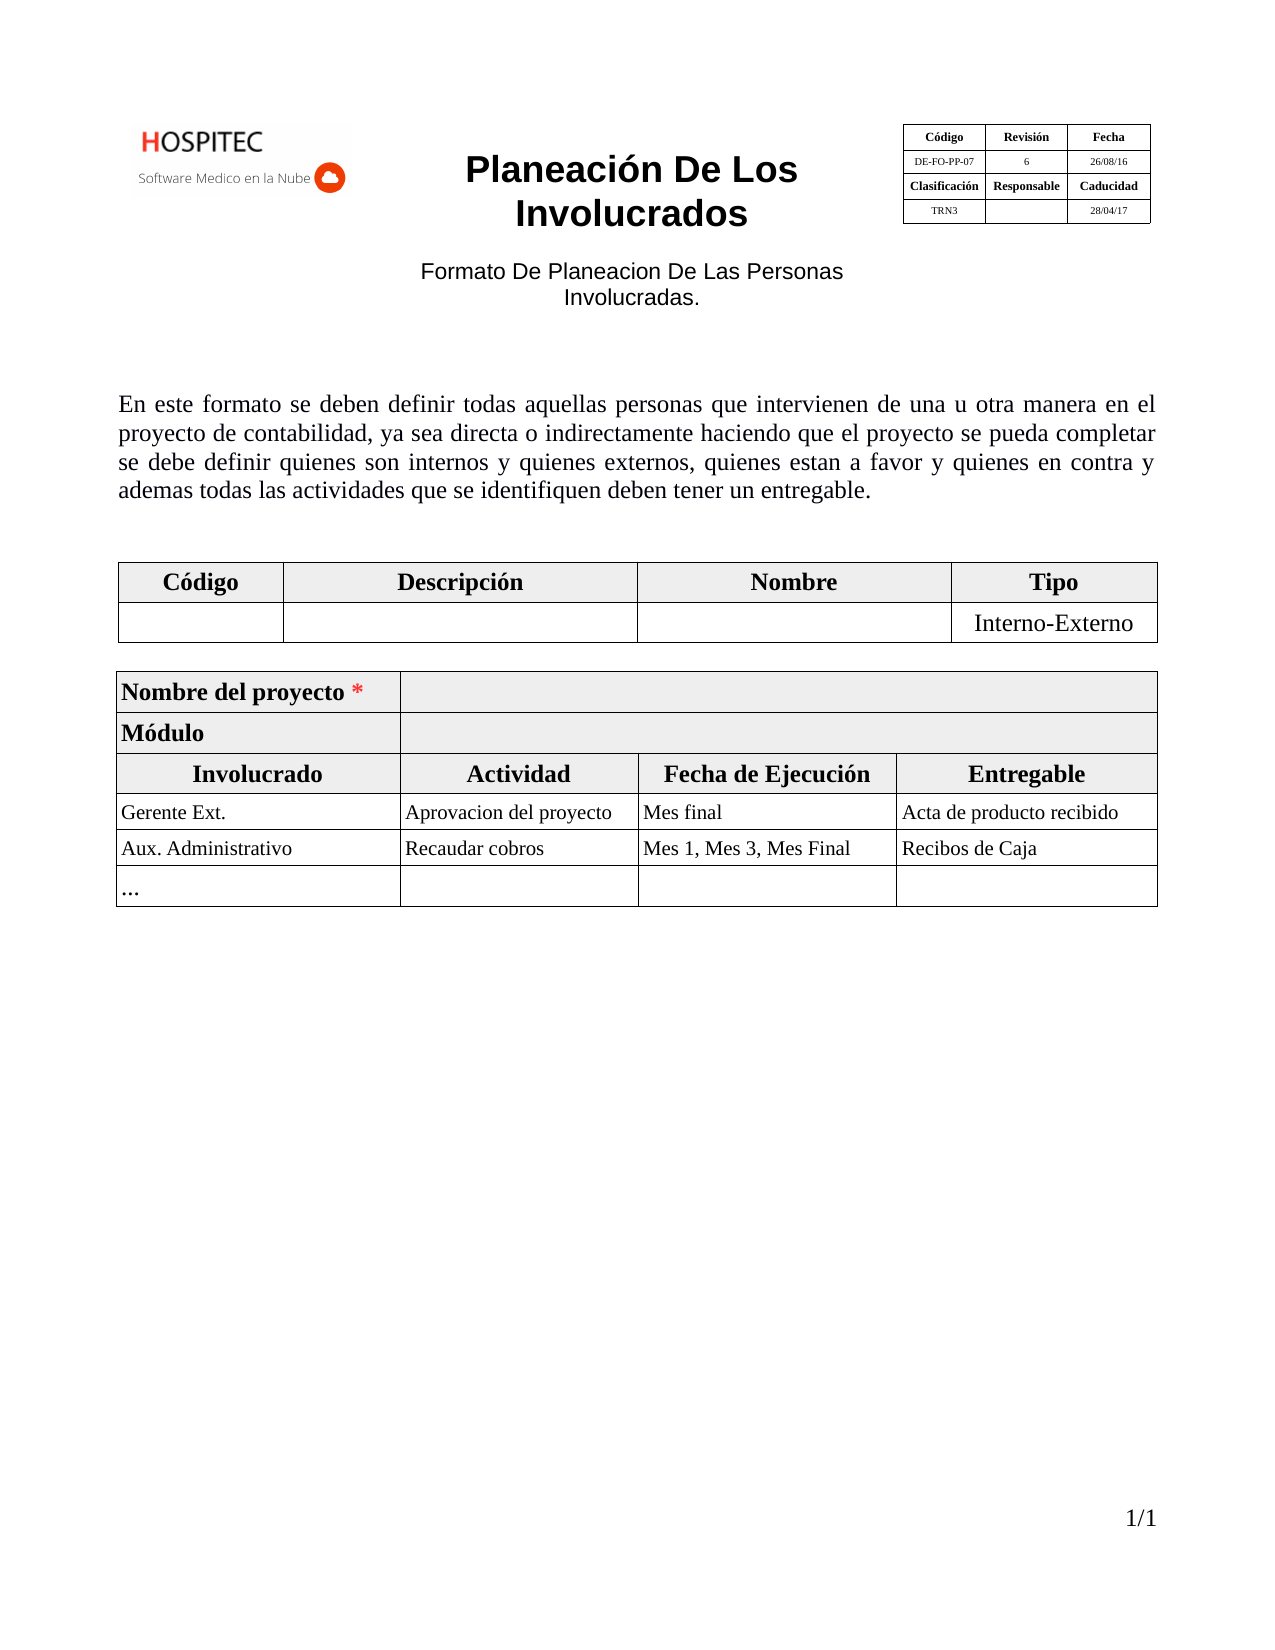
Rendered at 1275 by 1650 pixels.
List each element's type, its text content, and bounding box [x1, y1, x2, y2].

text En este formato se deben definir todas aquellas personas que intervienen de una u otra manera en el proyecto de contabilidad, ya sea directa o indirectamente haciendo que el proyecto se pueda completar se debe definir quienes son internos y quienes externos, quienes estan a favor y quienes en contra y ademas todas las actividades que se identifiquen deben tener un entregable. [118, 389, 1157, 504]
table_cell Gerente Ext. [117, 794, 400, 829]
table_header Nombre del proyecto * [117, 672, 400, 712]
table_header Descripción [284, 563, 637, 602]
table_cell Módulo [117, 713, 400, 753]
table_cell ... [117, 866, 400, 906]
table_header Tipo [952, 563, 1157, 602]
table_cell [897, 866, 1157, 906]
table_cell [284, 603, 637, 642]
table_cell Mes 1, Mes 3, Mes Final [639, 830, 896, 865]
table_cell Aux. Administrativo [117, 830, 400, 865]
table_cell Recibos de Caja [897, 830, 1157, 865]
table_cell Mes final [639, 794, 896, 829]
table_cell [638, 603, 951, 642]
table_header Código [119, 563, 283, 602]
table_header Nombre [638, 563, 951, 602]
table_cell [401, 866, 638, 906]
table_cell Fecha de Ejecución [639, 754, 896, 793]
table_cell Entregable [897, 754, 1157, 793]
table_cell [401, 713, 1157, 753]
table_header [401, 672, 1157, 712]
table_cell Recaudar cobros [401, 830, 638, 865]
table_cell Aprovacion del proyecto [401, 794, 638, 829]
table_cell [639, 866, 896, 906]
picture [131, 123, 353, 198]
table_cell [119, 603, 283, 642]
table_cell Actividad [401, 754, 638, 793]
table_cell Involucrado [117, 754, 400, 793]
table_cell Interno-Externo [952, 603, 1157, 642]
table_cell Acta de producto recibido [897, 794, 1157, 829]
